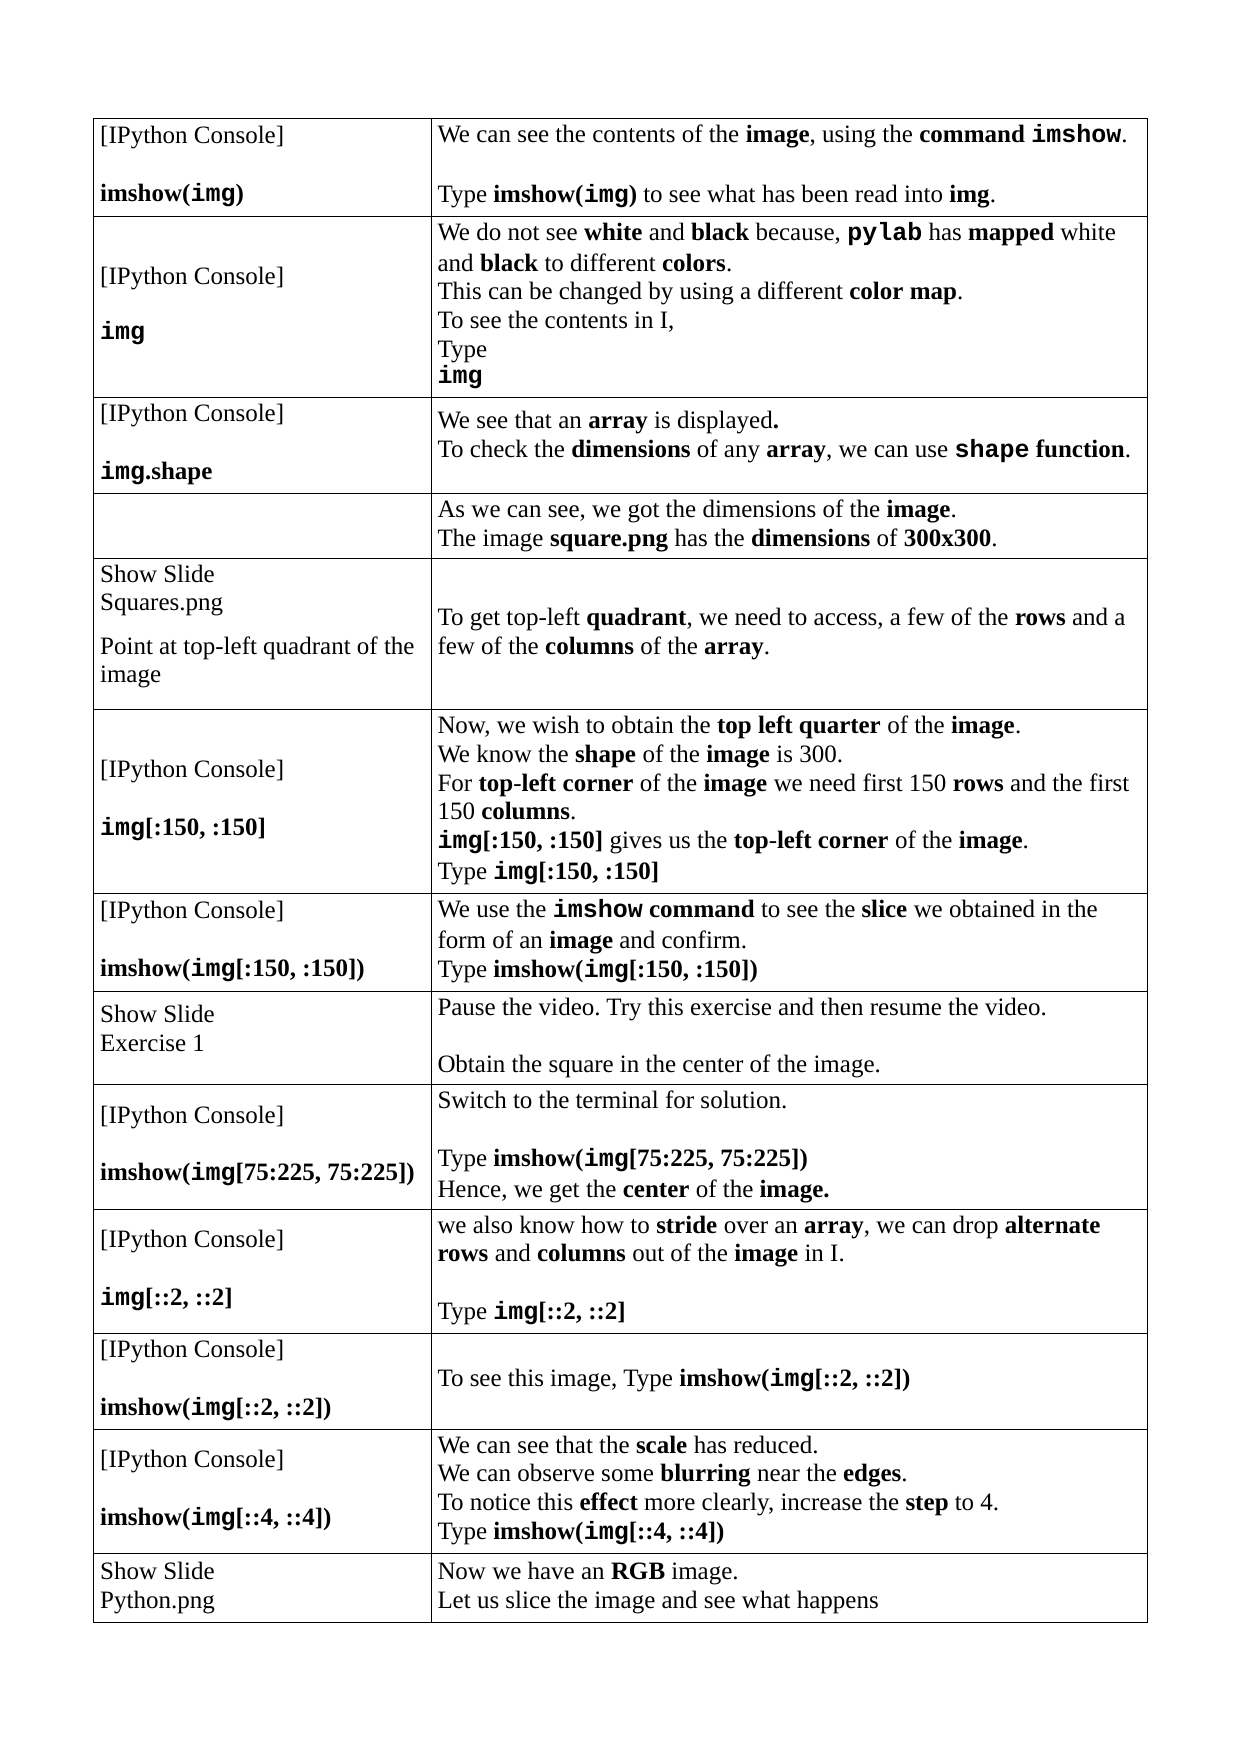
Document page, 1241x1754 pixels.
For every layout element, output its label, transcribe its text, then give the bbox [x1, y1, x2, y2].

table_cell Now we have an RGB image. Let us slice the image and see what happens [432, 1554, 1147, 1622]
table_cell Show Slide Squares.png Point at top-left quadrant of the image [94, 559, 431, 709]
table_cell [IPython Console] imshow(img[:150, :150]) [94, 894, 431, 991]
table_cell [IPython Console] imshow(img) [94, 119, 431, 216]
table_cell [IPython Console] imshow(img[75:225, 75:225]) [94, 1085, 431, 1209]
table_cell To get top-left quadrant, we need to access, a few of the rows and a few of the columns of the array. [432, 559, 1147, 709]
table_cell As we can see, we got the dimensions of the image. The image square.png has the dimensions of 300x300. [432, 494, 1147, 558]
table_cell We can see the contents of the image, using the command imshow. Type imshow(img) to see what has been read into img. [432, 119, 1147, 216]
table_cell Pause the video. Try this exercise and then resume the video. Obtain the square in the center of the image. [432, 992, 1147, 1084]
table_cell [IPython Console] imshow(img[::2, ::2]) [94, 1334, 431, 1429]
table_cell We do not see white and black because, pylab has mapped white and black to different colors. This can be changed by using a different color map. To see the contents in I, Type img [432, 217, 1147, 397]
table_cell [IPython Console] img[::2, ::2] [94, 1210, 431, 1333]
table_cell Switch to the terminal for solution. Type imshow(img[75:225, 75:225]) Hence, we get the center of the image. [432, 1085, 1147, 1209]
table_cell we also know how to stride over an array, we can drop alternate rows and columns out of the image in I. Type img[::2, ::2] [432, 1210, 1147, 1333]
table_cell [IPython Console] img[:150, :150] [94, 710, 431, 893]
table_cell We use the imshow command to see the slice we obtained in the form of an image and confirm. Type imshow(img[:150, :150]) [432, 894, 1147, 991]
table_cell [IPython Console] img.shape [94, 398, 431, 493]
table_cell [IPython Console] imshow(img[::4, ::4]) [94, 1430, 431, 1553]
table_cell We can see that the scale has reduced. We can observe some blurring near the edges. To notice this effect more clearly, increase the step to 4. Type imshow(img[::4, ::4]) [432, 1430, 1147, 1553]
table_cell [94, 494, 431, 558]
table_cell [IPython Console] img [94, 217, 431, 397]
table_cell Now, we wish to obtain the top left quarter of the image. We know the shape of the image is 300. For top-left corner of the image we need first 150 rows and the first 150 columns. img[:150, :150] gives us the top-left corner of the image. Type img[:150, :150] [432, 710, 1147, 893]
table_cell We see that an array is displayed. To check the dimensions of any array, we can use shape function. [432, 398, 1147, 493]
table_cell To see this image, Type imshow(img[::2, ::2]) [432, 1334, 1147, 1429]
table_cell Show Slide Python.png [94, 1554, 431, 1622]
table_cell Show Slide Exercise 1 [94, 992, 431, 1084]
